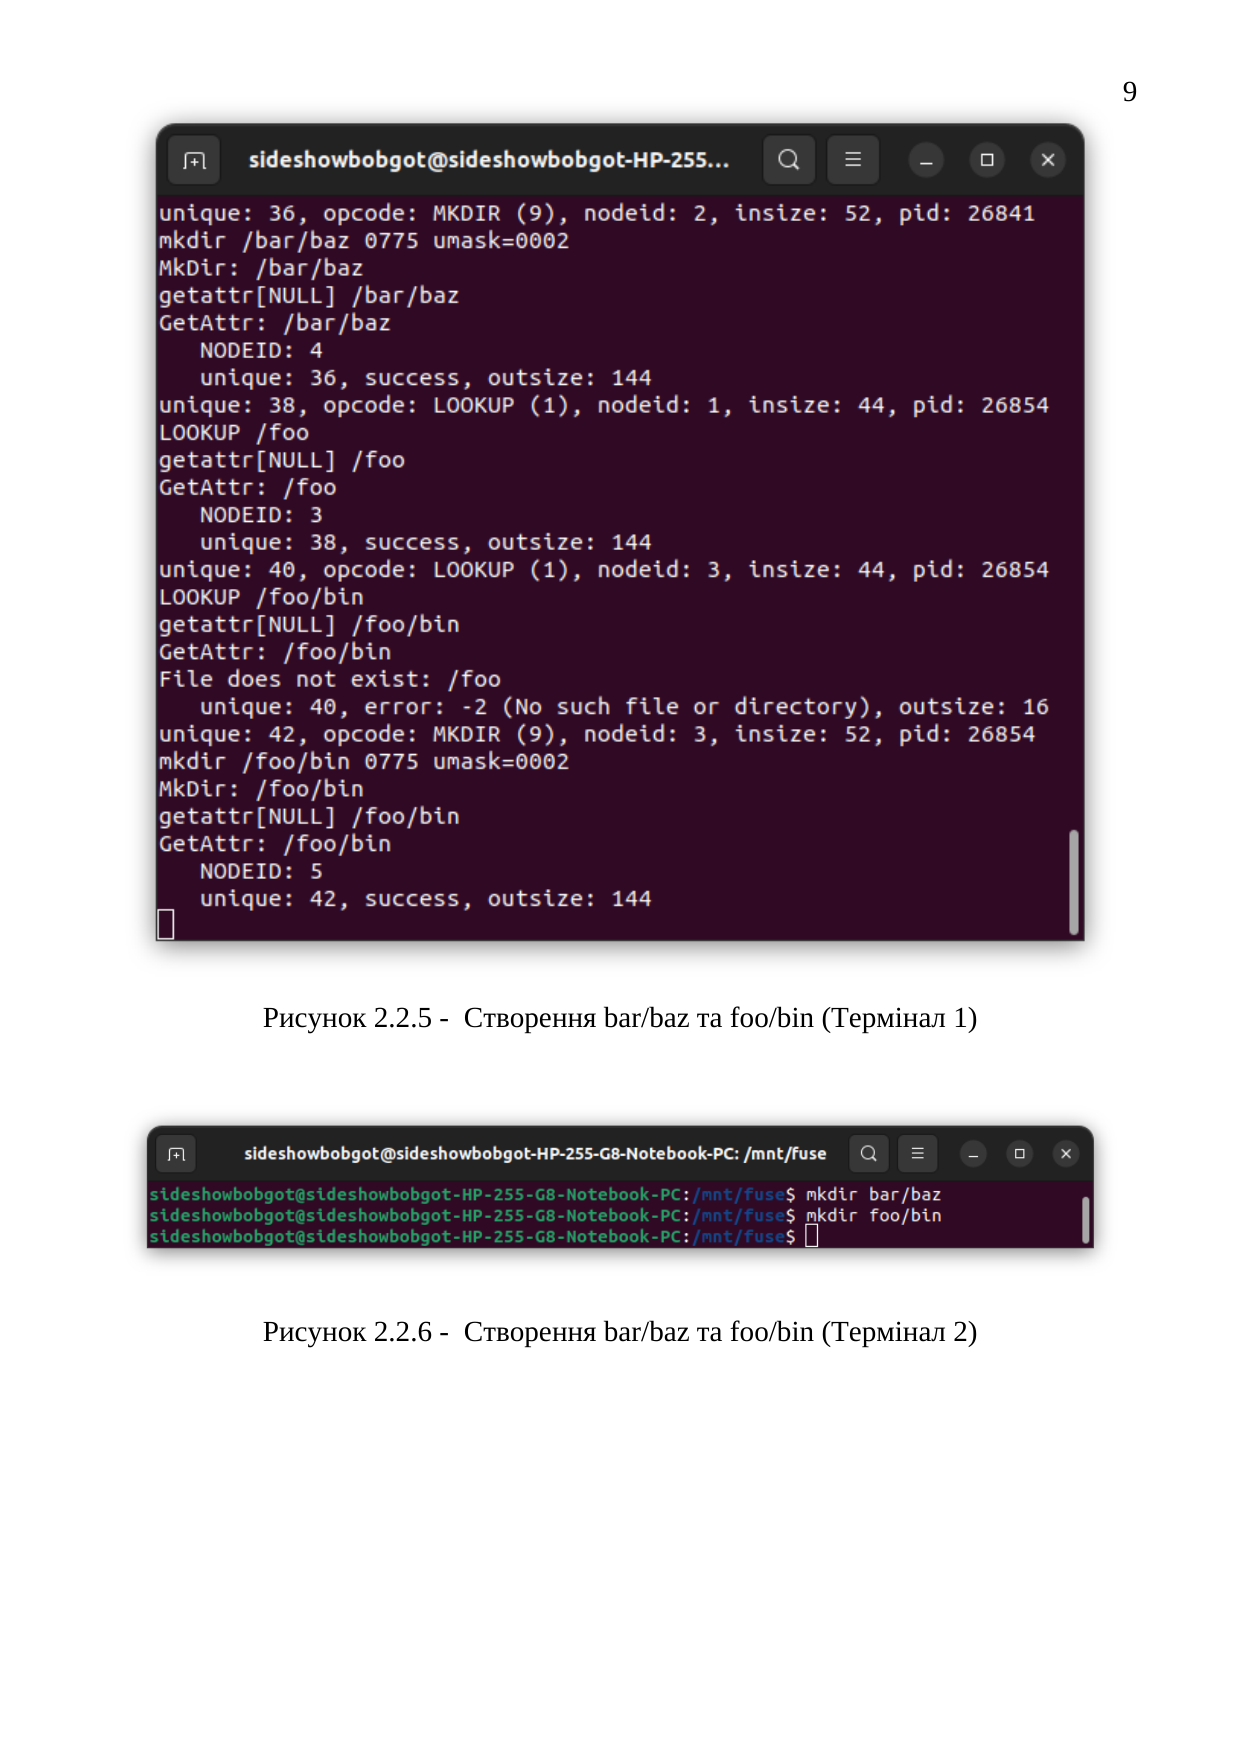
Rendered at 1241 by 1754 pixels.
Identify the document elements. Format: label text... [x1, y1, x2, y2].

picture [118, 1100, 1123, 1281]
picture [118, 90, 1123, 984]
subtitle Створення bar/baz та foo/bin (Термінал 2) [118, 1281, 1122, 1347]
subtitle Створення bar/baz та foo/bin (Термінал 1) [118, 984, 1122, 1033]
